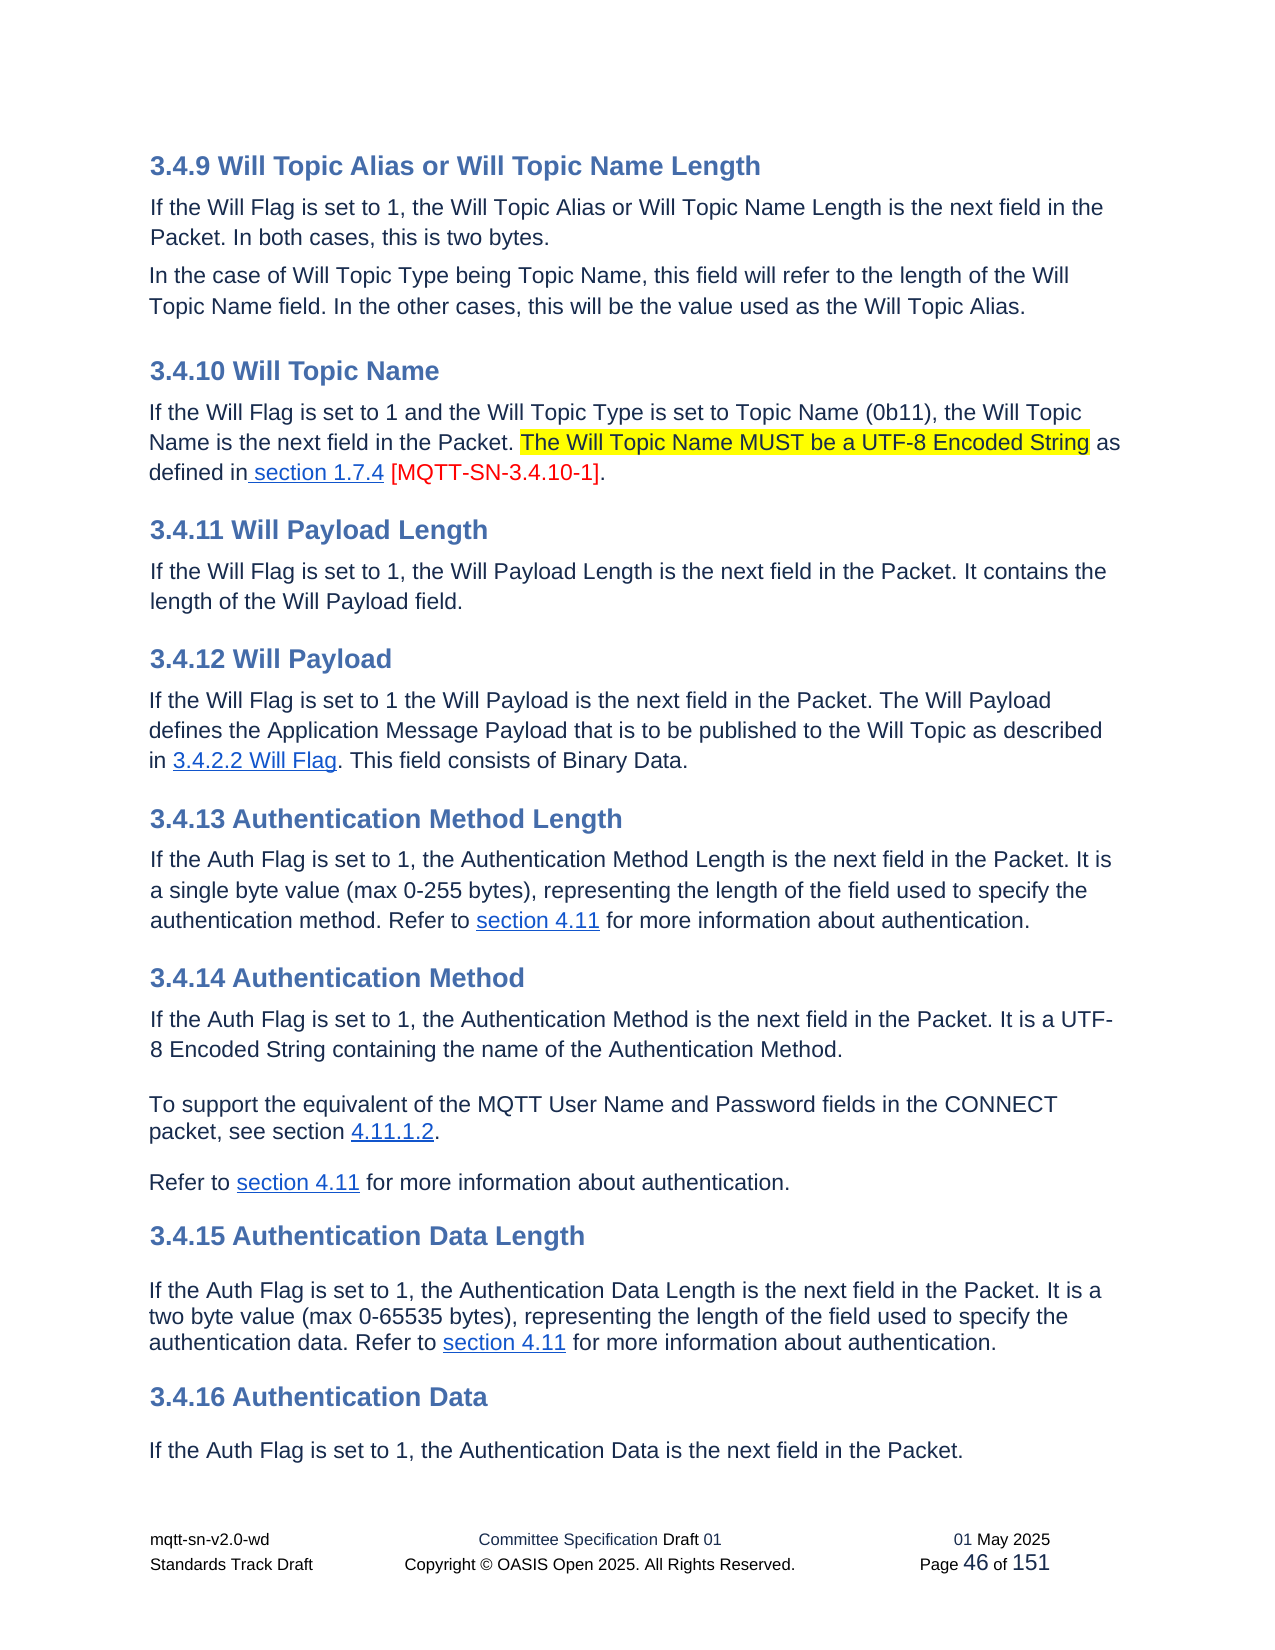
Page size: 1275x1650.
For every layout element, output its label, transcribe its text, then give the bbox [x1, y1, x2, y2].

text If the Will Flag is set to 1, the Will Topic Alias or Will Topic Name Length is the next field in the Packet. In both cases, this is two bytes. [150, 194, 1124, 250]
text If the Auth Flag is set to 1, the Authentication Method Length is the next field in the Packet. It is a single byte value (max 0-255 bytes), representing the length of the field used to specify the authentication method. Refer to section 4.11 for more information about authentication. [150, 846, 1124, 933]
text In the case of Will Topic Type being Topic Name, this field will refer to the length of the Will Topic Name field. In the other cases, this will be the value used as the Will Topic Alias. [148, 262, 1124, 319]
subtitle 3.4.10 Will Topic Name [150, 355, 1124, 386]
subtitle 3.4.15 Authentication Data Length [150, 1220, 1124, 1252]
text To support the equivalent of the MQTT User Name and Password fields in the CONNECT packet, see section 4.11.1.2. [148, 1091, 1124, 1144]
subtitle 3.4.9 Will Topic Alias or Will Topic Name Length [150, 150, 1124, 181]
text If the Auth Flag is set to 1, the Authentication Data Length is the next field in the Packet. It is a two byte value (max 0-65535 bytes), representing the length of the field used to specify the authentication data. Refer to section 4.11 for more information about authentication. [148, 1277, 1124, 1356]
text If the Will Flag is set to 1 and the Will Topic Type is set to Topic Name (0b11), the Will Topic Name is the next field in the Packet. The Will Topic Name MUST be a UTF-8 Encoded String as defined in section 1.7.4 [MQTT-SN-3.4.10-1]. [148, 398, 1124, 485]
subtitle 3.4.14 Authentication Method [150, 962, 1124, 993]
subtitle 3.4.16 Authentication Data [150, 1381, 1124, 1412]
text If the Will Flag is set to 1 the Will Payload is the next field in the Packet. The Will Payload defines the Application Message Payload that is to be published to the Will Topic as described in 3.4.2.2 Will Flag. This field consists of Binary Data. [148, 687, 1124, 774]
text If the Auth Flag is set to 1, the Authentication Data is the next field in the Packet. [148, 1437, 1124, 1463]
subtitle 3.4.11 Will Payload Length [150, 514, 1124, 545]
subtitle 3.4.13 Authentication Method Length [150, 803, 1124, 834]
text If the Will Flag is set to 1, the Will Payload Length is the next field in the Packet. It contains the length of the Will Payload field. [150, 558, 1124, 614]
text Refer to section 4.11 for more information about authentication. [148, 1169, 1124, 1195]
subtitle 3.4.12 Will Payload [150, 643, 1124, 674]
text If the Auth Flag is set to 1, the Authentication Method is the next field in the Packet. It is a UTF-8 Encoded String containing the name of the Authentication Method. [150, 1006, 1124, 1062]
